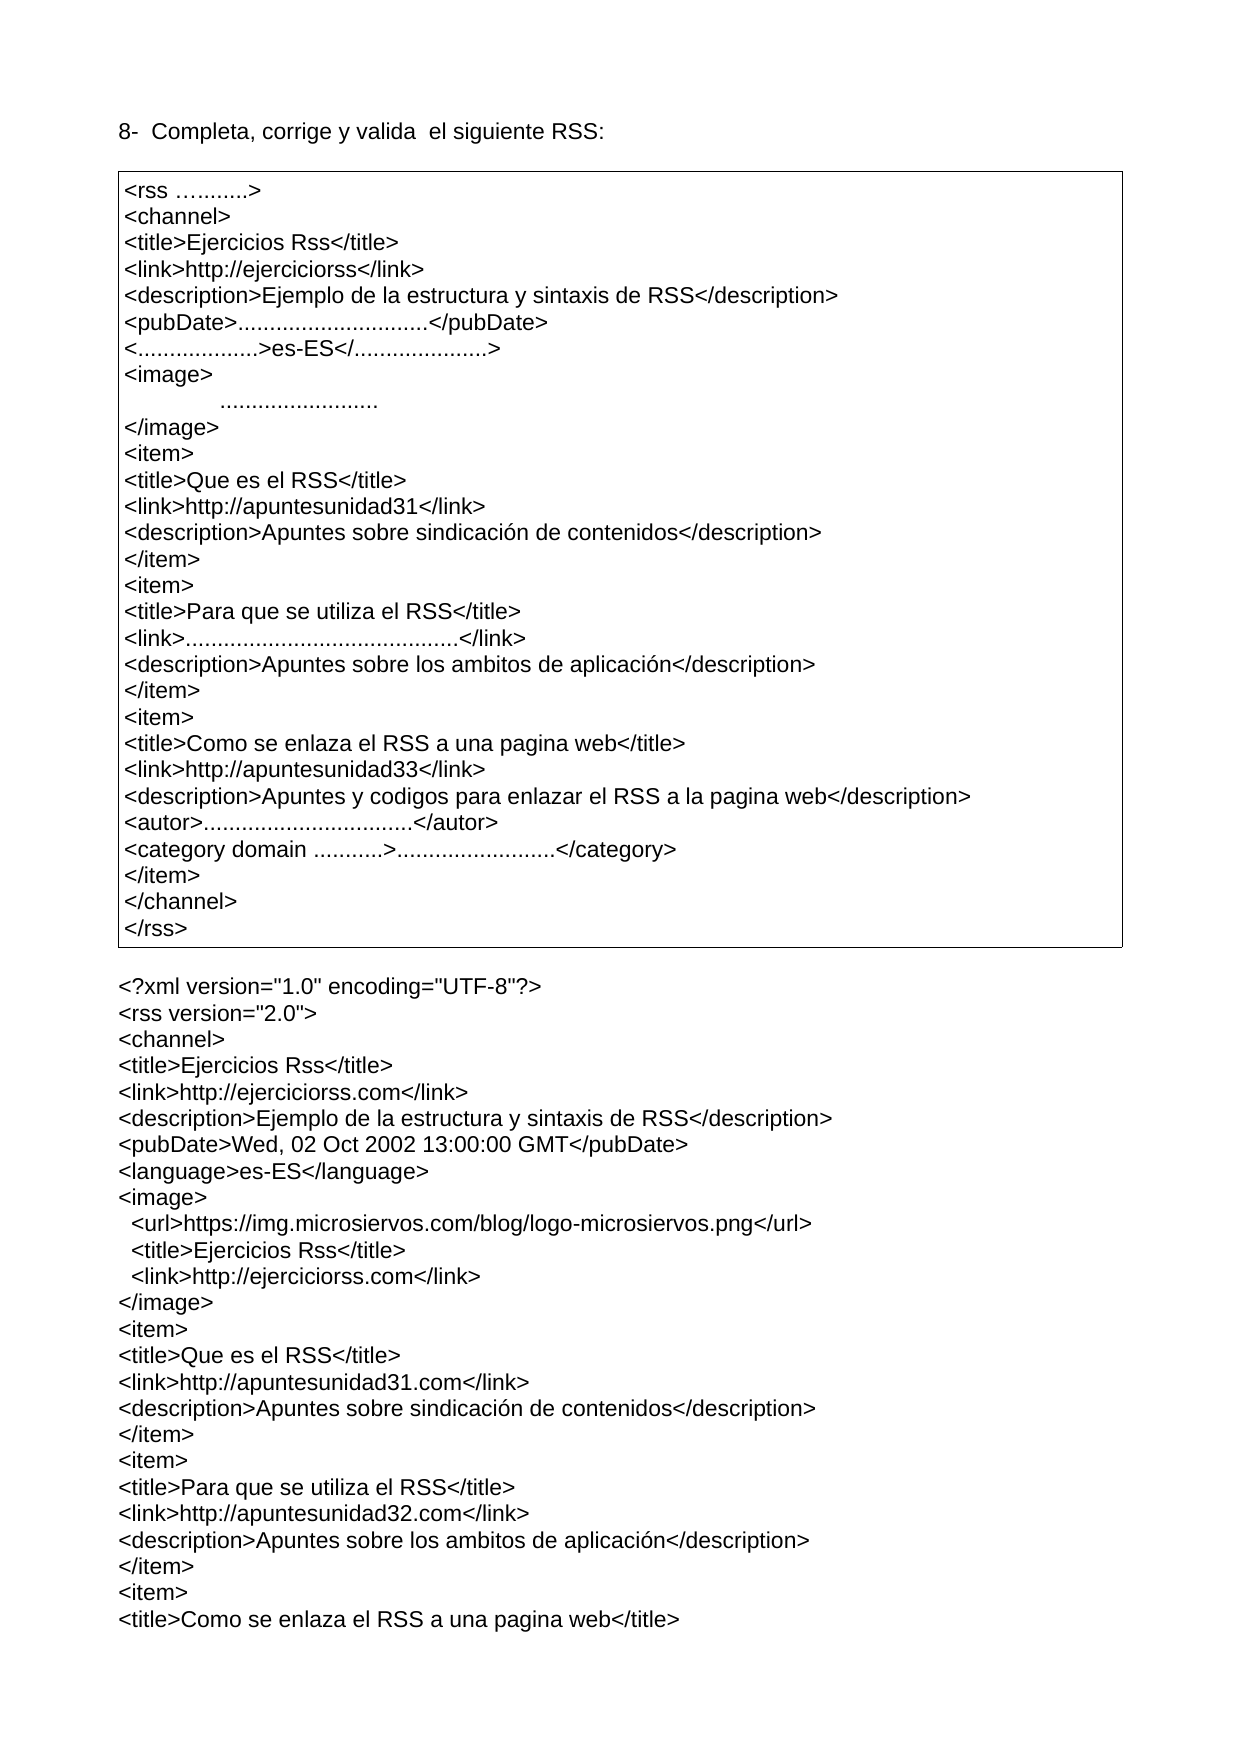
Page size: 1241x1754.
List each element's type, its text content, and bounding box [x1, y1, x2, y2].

text <description>Apuntes sobre sindicación de contenidos</description> [118, 1395, 1122, 1421]
text <title>Ejercicios Rss</title> [118, 1237, 1122, 1263]
text </image> [118, 1289, 1122, 1316]
text </item> [118, 1421, 1122, 1447]
text <item> [118, 1579, 1122, 1606]
text <channel> [118, 1026, 1122, 1052]
table_header <rss …........> <channel> <title>Ejercicios Rss</title> <link>http://ejerciciorss</link> <description>Ejemplo de la estructura y sintaxis de RSS</description> <pubDate>..............................</pubDate> <...................>es-ES</.....................> <image> ......................... </image> <item> <title>Que es el RSS</title> <link>http://apuntesunidad31</link> <description>Apuntes sobre sindicación de contenidos</description> </item> <item> <title>Para que se utiliza el RSS</title> <link>...........................................</link> <description>Apuntes sobre los ambitos de aplicación</description> </item> <item> <title>Como se enlaza el RSS a una pagina web</title> <link>http://apuntesunidad33</link> <description>Apuntes y codigos para enlazar el RSS a la pagina web</description> <autor>.................................</autor> <category domain ...........>.........................</category> </item> </channel> </rss> [119, 172, 1122, 947]
text <item> [118, 1316, 1122, 1342]
text <link>http://ejerciciorss.com</link> [118, 1263, 1122, 1289]
text 8- Completa, corrige y valida el siguiente RSS: [118, 118, 1122, 144]
text <link>http://apuntesunidad31.com</link> [118, 1368, 1122, 1395]
text <description>Apuntes sobre los ambitos de aplicación</description> [118, 1527, 1122, 1553]
text <pubDate>Wed, 02 Oct 2002 13:00:00 GMT</pubDate> [118, 1131, 1122, 1158]
text <description>Ejemplo de la estructura y sintaxis de RSS</description> [118, 1105, 1122, 1131]
text <link>http://ejerciciorss.com</link> [118, 1078, 1122, 1105]
text <title>Para que se utiliza el RSS</title> [118, 1474, 1122, 1500]
text <url>https://img.microsiervos.com/blog/logo-microsiervos.png</url> [118, 1210, 1122, 1237]
text <image> [118, 1184, 1122, 1210]
text <link>http://apuntesunidad32.com</link> [118, 1500, 1122, 1527]
text </item> [118, 1553, 1122, 1579]
text <language>es-ES</language> [118, 1158, 1122, 1184]
text <item> [118, 1447, 1122, 1474]
text <title>Que es el RSS</title> [118, 1342, 1122, 1368]
text <rss version="2.0"> [118, 999, 1122, 1026]
text <title>Ejercicios Rss</title> [118, 1052, 1122, 1078]
text <?xml version="1.0" encoding="UTF-8"?> [118, 973, 1122, 999]
text <title>Como se enlaza el RSS a una pagina web</title> [118, 1606, 1122, 1632]
